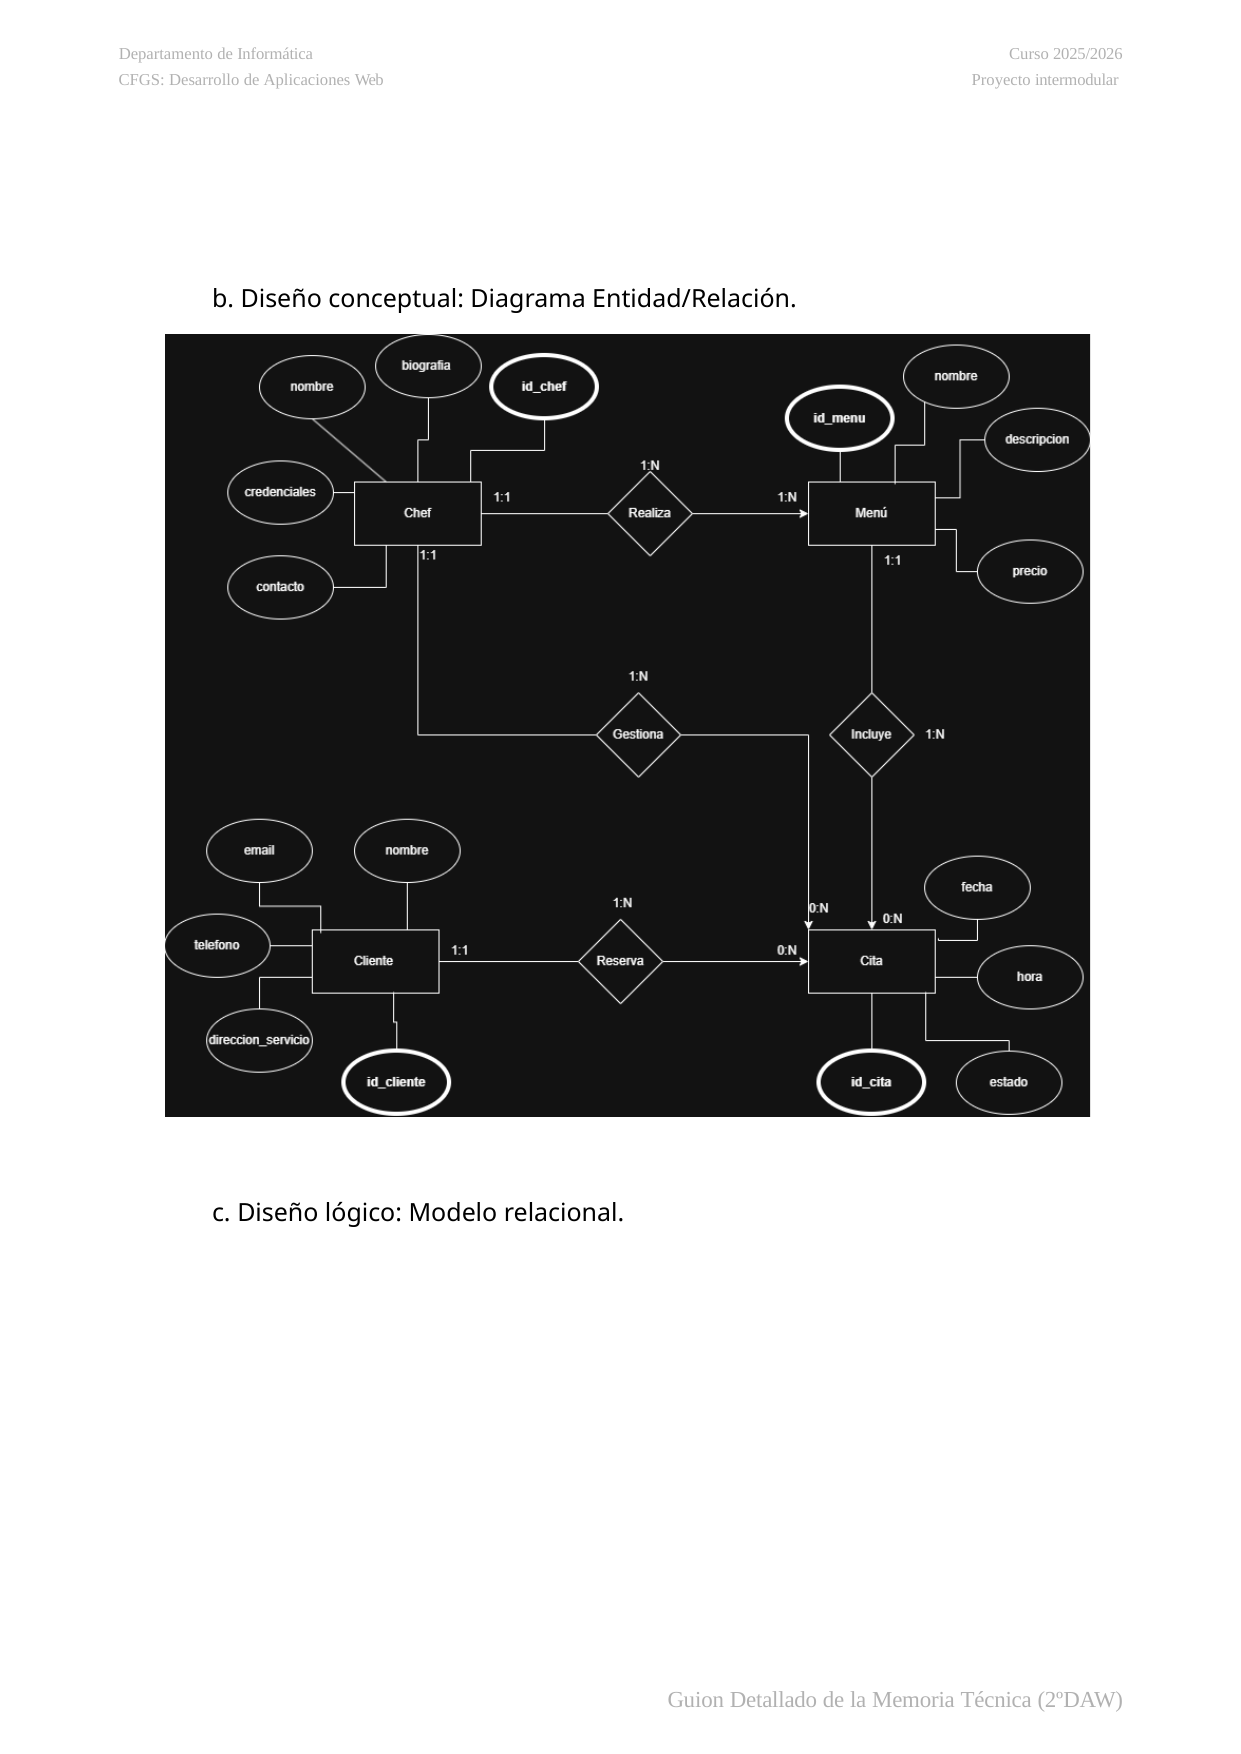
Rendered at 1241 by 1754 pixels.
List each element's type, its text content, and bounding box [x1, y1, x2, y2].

picture [165, 334, 1091, 1117]
text b. Diseño conceptual: Diagrama Entidad/Relación. [212, 281, 1137, 315]
text c. Diseño lógico: Modelo relacional. [212, 1194, 1137, 1228]
